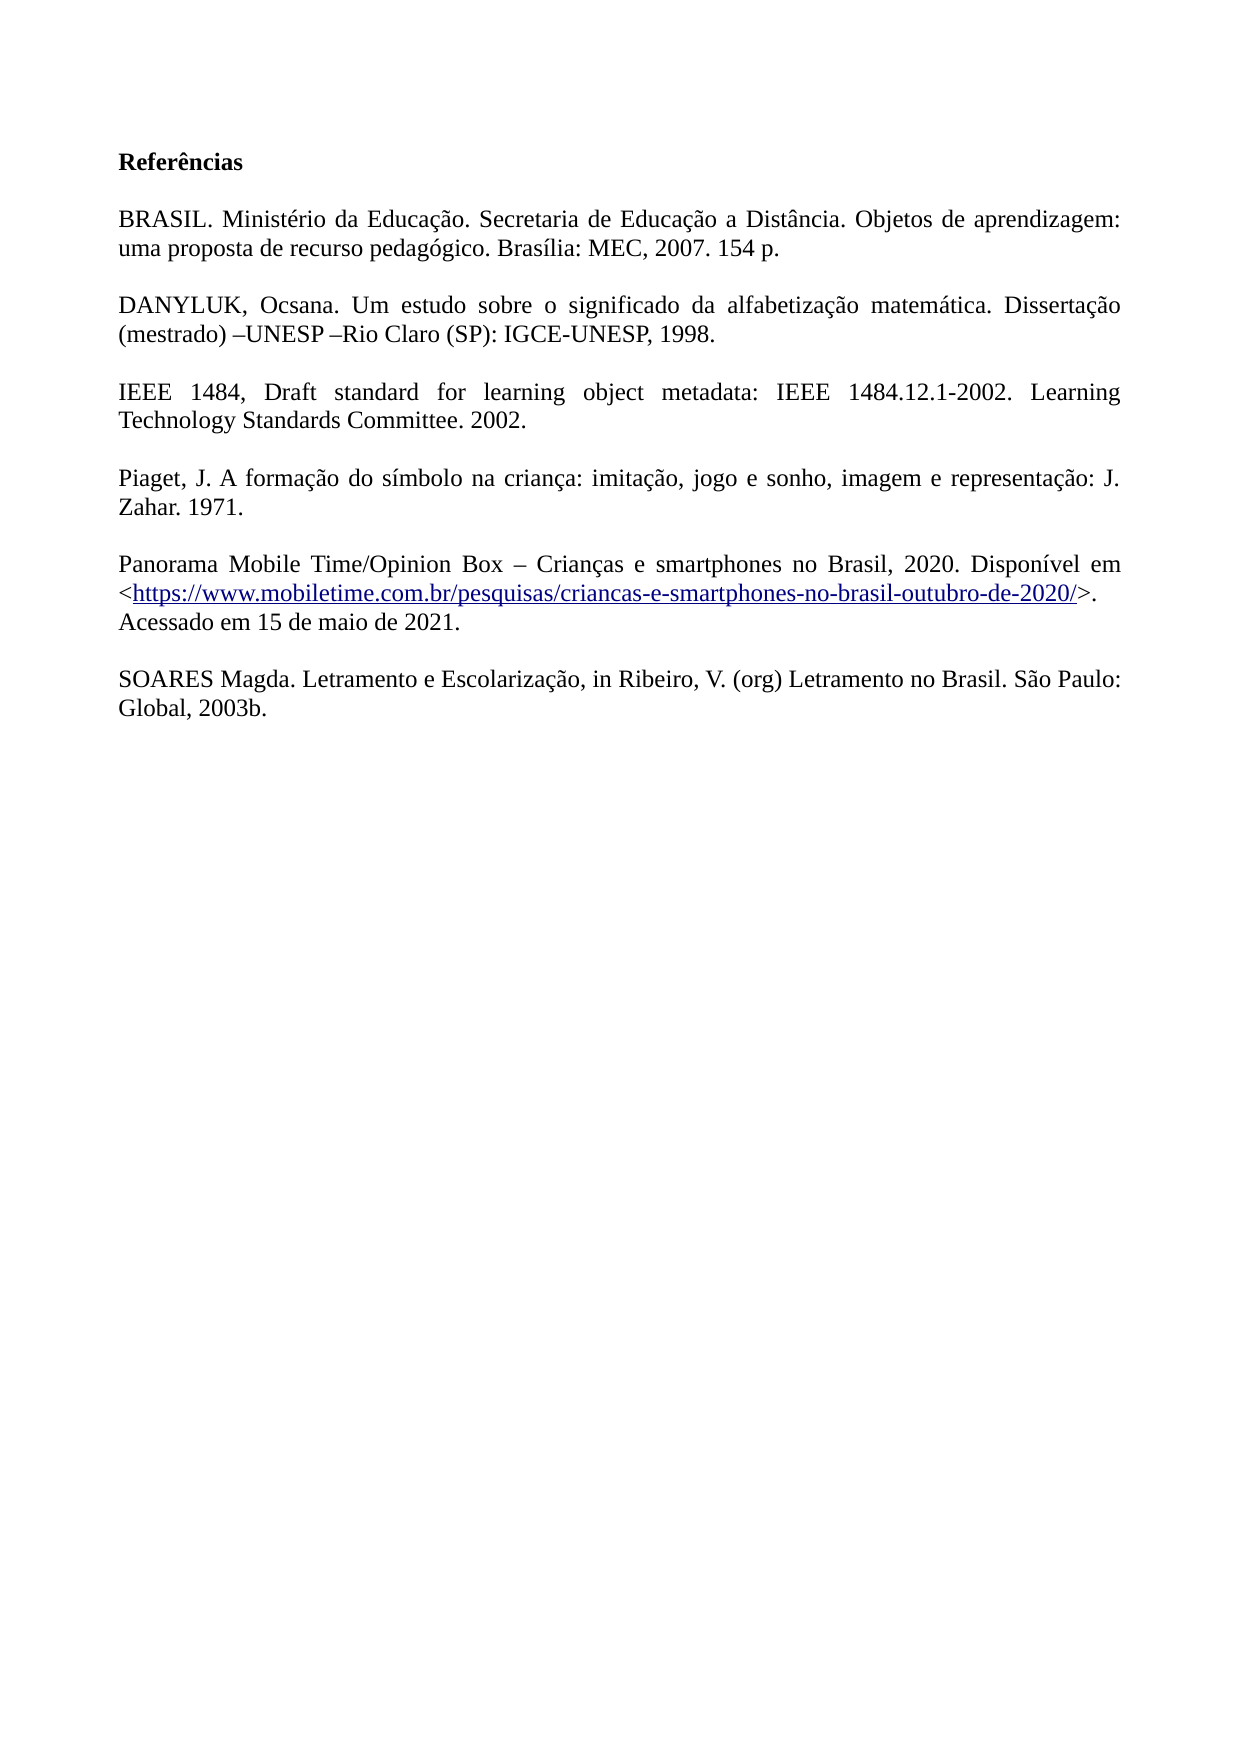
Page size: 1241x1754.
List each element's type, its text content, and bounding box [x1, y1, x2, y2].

text IEEE 1484, Draft standard for learning object metadata: IEEE 1484.12.1-2002. Learning Technology Standards Committee. 2002. [118, 377, 1122, 434]
text Referências [118, 147, 1122, 176]
text BRASIL. Ministério da Educação. Secretaria de Educação a Distância. Objetos de aprendizagem: uma proposta de recurso pedagógico. Brasília: MEC, 2007. 154 p. [118, 204, 1122, 262]
text Piaget, J. A formação do símbolo na criança: imitação, jogo e sonho, imagem e representação: J. Zahar. 1971. [118, 463, 1122, 521]
text DANYLUK, Ocsana. Um estudo sobre o significado da alfabetização matemática. Dissertação (mestrado) –UNESP –Rio Claro (SP): IGCE-UNESP, 1998. [118, 291, 1122, 348]
text SOARES Magda. Letramento e Escolarização, in Ribeiro, V. (org) Letramento no Brasil. São Paulo: Global, 2003b. [118, 664, 1122, 722]
text Panorama Mobile Time/Opinion Box – Crianças e smartphones no Brasil, 2020. Disponível em <https://www.mobiletime.com.br/pesquisas/criancas-e-smartphones-no-brasil-outubro-de-2020/>. Acessado em 15 de maio de 2021. [118, 549, 1122, 636]
